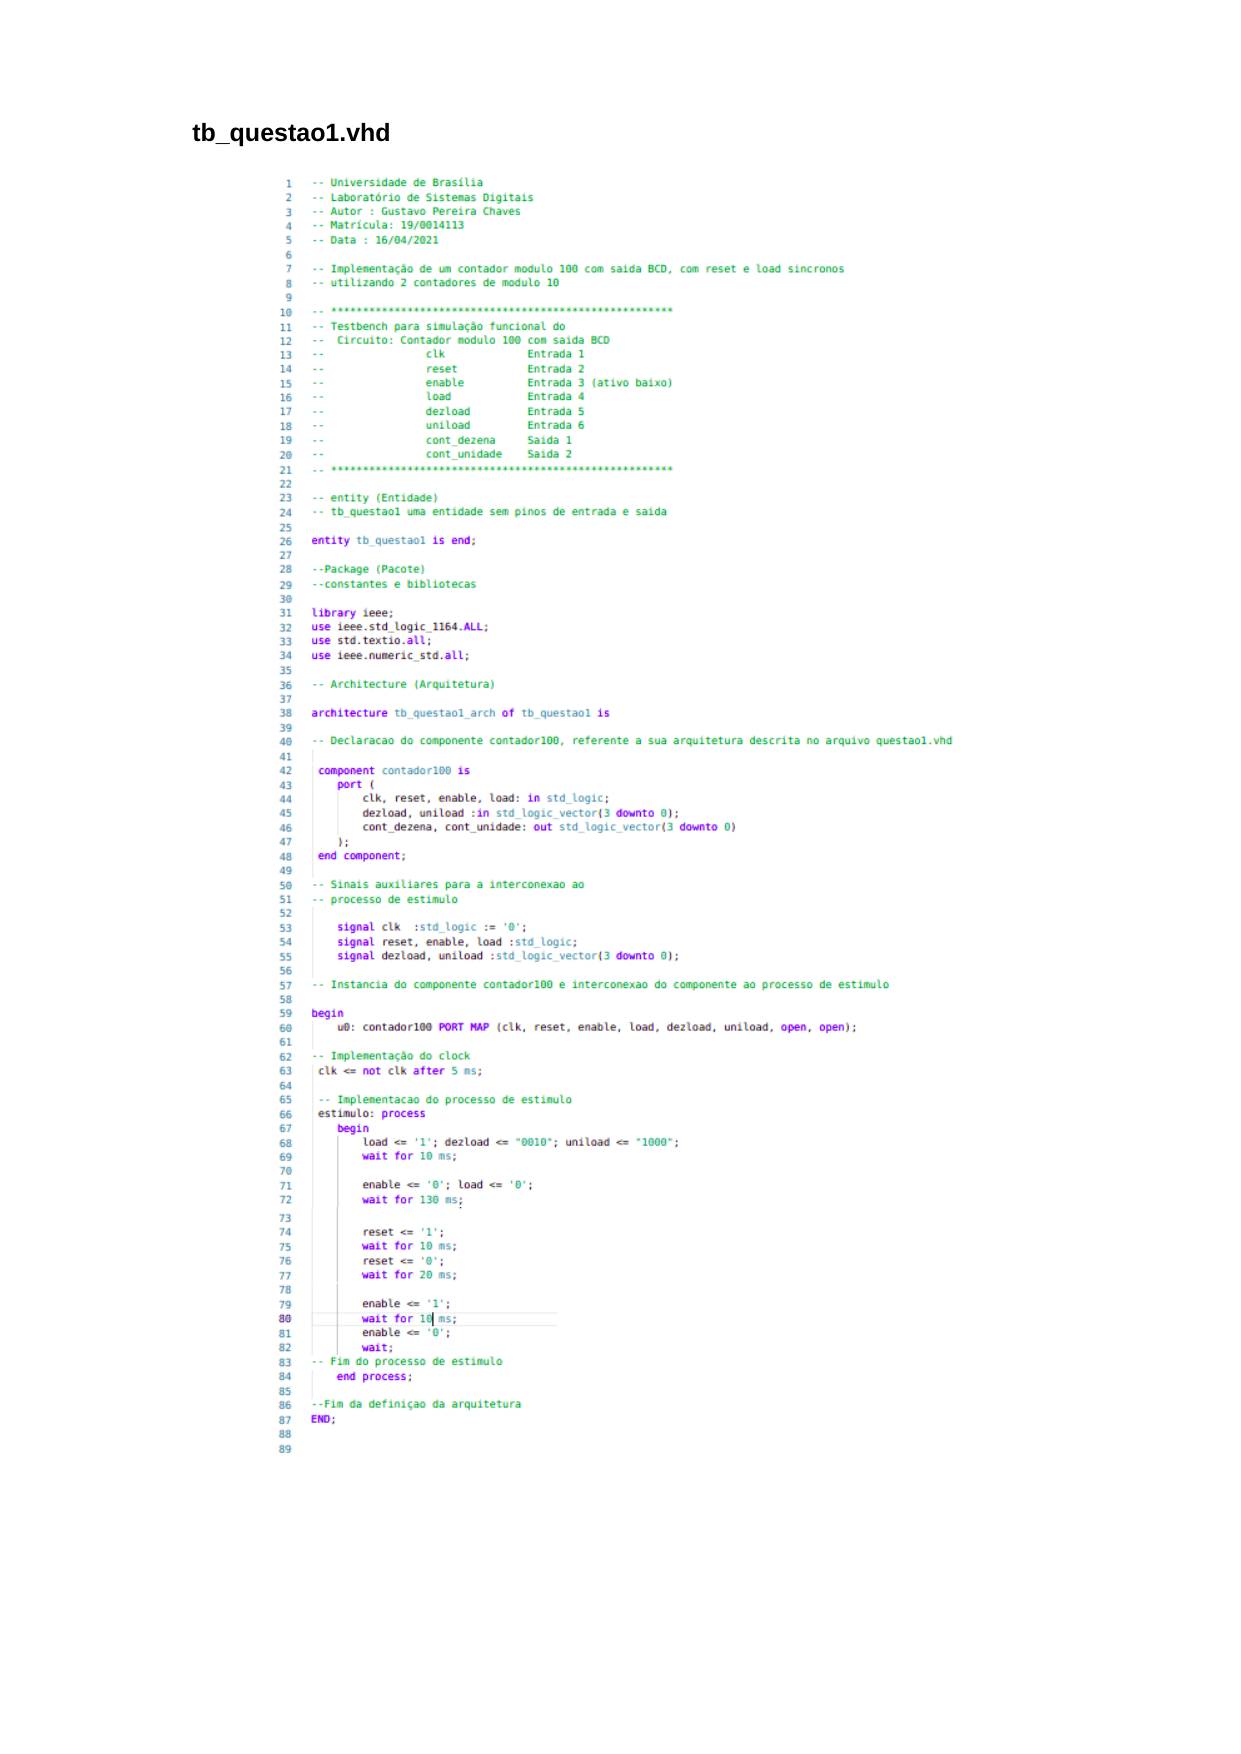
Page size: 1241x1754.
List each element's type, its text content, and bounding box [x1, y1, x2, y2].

text tb_questao1.vhd [118, 118, 1122, 147]
picture [264, 175, 964, 1458]
